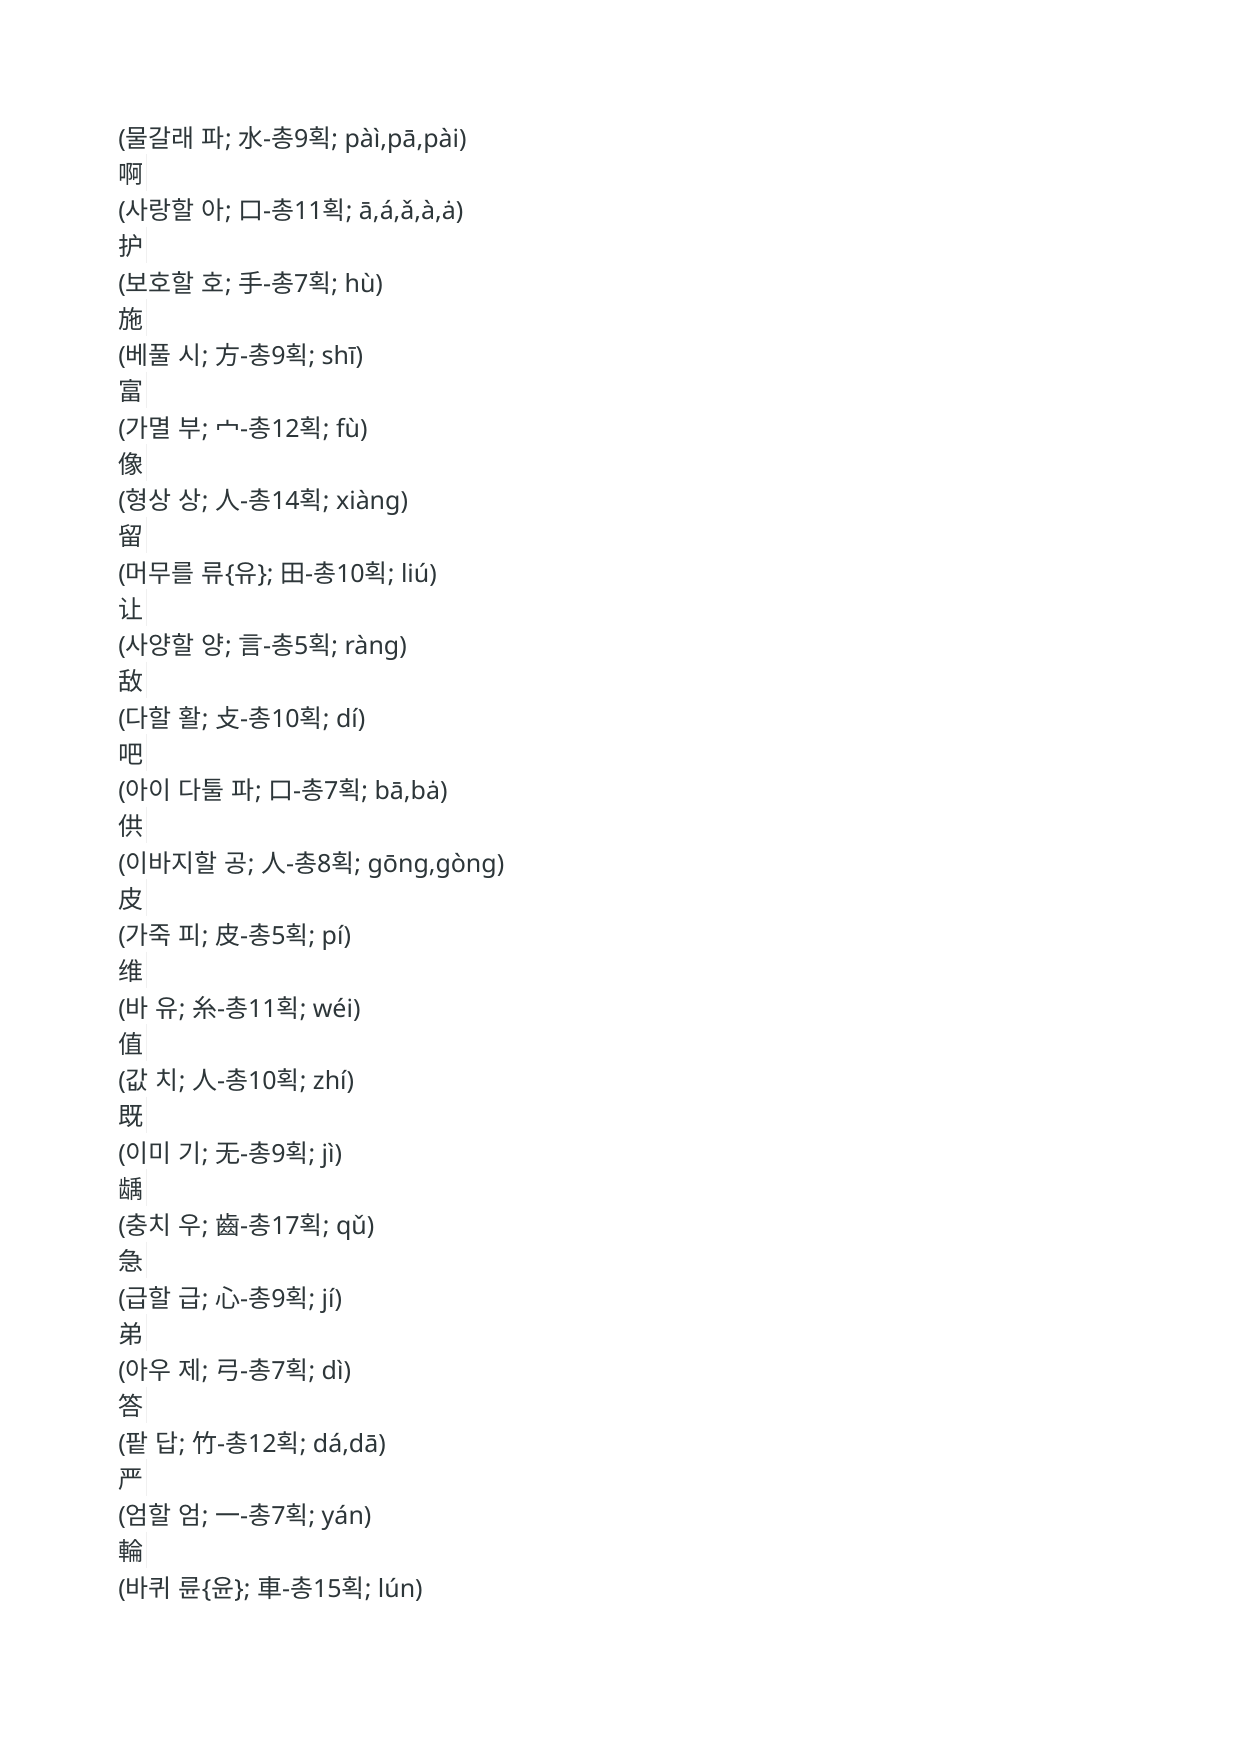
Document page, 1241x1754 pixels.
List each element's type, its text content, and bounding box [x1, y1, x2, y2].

text 急 [118, 1242, 146, 1278]
text [147, 517, 1122, 553]
text 既 [118, 1097, 146, 1133]
text 答 [118, 1387, 146, 1423]
text [147, 227, 1122, 263]
text [147, 807, 1122, 843]
text 让 [118, 589, 146, 626]
text [147, 1387, 1122, 1423]
text (팥 답; ⽵-총12획; dá,dā) [118, 1423, 1122, 1459]
text 像 [118, 444, 146, 481]
text (다할 활; ⽁-총10획; dí) [118, 698, 1122, 734]
text (급할 급; ⼼-총9획; jí) [118, 1278, 1122, 1314]
text 施 [118, 299, 146, 336]
text (베풀 시; ⽅-총9획; shī) [118, 336, 1122, 372]
text (아이 다툴 파; ⼝-총7획; bā,bȧ) [118, 771, 1122, 807]
text (이바지할 공; ⼈-총8획; gōng,gòng) [118, 843, 1122, 879]
text (엄할 엄; ⼀-총7획; yán) [118, 1496, 1122, 1532]
text (충치 우; ⿒-총17획; qǔ) [118, 1206, 1122, 1242]
text [147, 1532, 1122, 1568]
text (형상 상; ⼈-총14획; xiàng) [118, 481, 1122, 517]
text [147, 1024, 1122, 1061]
text [147, 1242, 1122, 1278]
text 啊 [118, 154, 146, 191]
text 值 [118, 1024, 146, 1061]
text (사양할 양; ⾔-총5획; ràng) [118, 626, 1122, 662]
text (아우 제; ⼸-총7획; dì) [118, 1351, 1122, 1387]
text [147, 662, 1122, 698]
text 輪 [118, 1532, 146, 1568]
text (값 치; ⼈-총10획; zhí) [118, 1061, 1122, 1097]
text (물갈래 파; ⽔-총9획; pàì,pā,pài) [118, 118, 1122, 154]
text (보호할 호; ⼿-총7획; hù) [118, 263, 1122, 299]
text 弟 [118, 1314, 146, 1351]
text (이미 기; ⽆-총9획; jì) [118, 1133, 1122, 1169]
text [147, 372, 1122, 408]
text 敌 [118, 662, 146, 698]
text 供 [118, 807, 146, 843]
text 严 [118, 1459, 146, 1496]
text 皮 [118, 879, 146, 916]
text 龋 [118, 1169, 146, 1206]
text [147, 444, 1122, 481]
text [147, 154, 1122, 191]
text [147, 589, 1122, 626]
text 留 [118, 517, 146, 553]
text (머무를 류{유}; ⽥-총10획; liú) [118, 553, 1122, 589]
text [147, 1314, 1122, 1351]
text 吧 [118, 734, 146, 771]
text (가멸 부; ⼧-총12획; fù) [118, 408, 1122, 444]
text [147, 1097, 1122, 1133]
text [147, 1169, 1122, 1206]
text (바퀴 륜{윤}; ⾞-총15획; lún) [118, 1568, 1122, 1604]
text (가죽 피; ⽪-총5획; pí) [118, 916, 1122, 952]
text 护 [118, 227, 146, 263]
text (사랑할 아; ⼝-총11획; ā,á,ǎ,à,ȧ) [118, 191, 1122, 227]
text [147, 952, 1122, 988]
text [147, 1459, 1122, 1496]
text [147, 879, 1122, 916]
text [147, 734, 1122, 771]
text [147, 299, 1122, 336]
text 富 [118, 372, 146, 408]
text (바 유; ⽷-총11획; wéi) [118, 988, 1122, 1024]
text 维 [118, 952, 146, 988]
